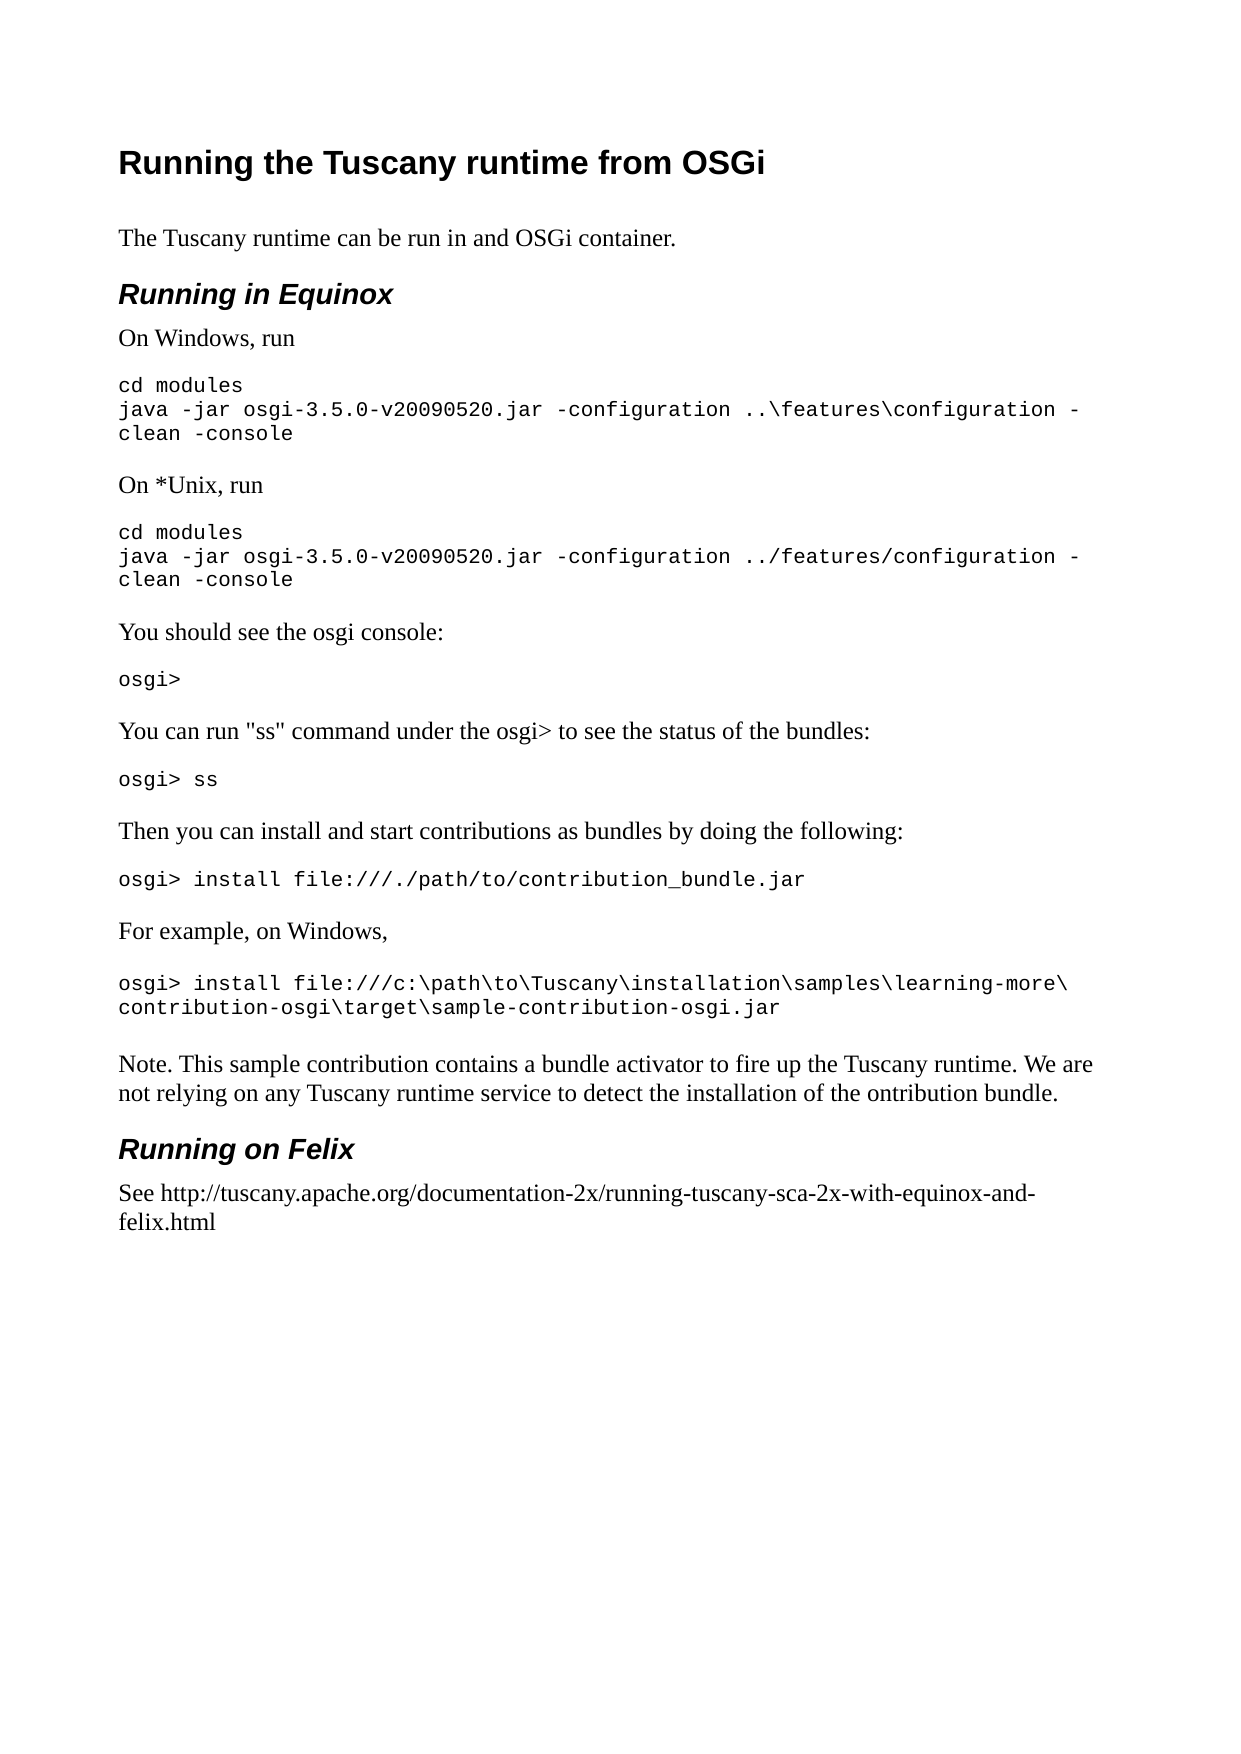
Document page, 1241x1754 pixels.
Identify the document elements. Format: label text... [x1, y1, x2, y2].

subtitle Running on Felix [118, 1132, 1122, 1165]
text On Windows, run [118, 323, 1122, 352]
text You should see the osgi console: [118, 617, 1122, 646]
text osgi> install file:///c:\path\to\Tuscany\installation\samples\learning-more\contribution-osgi\target\sample-contribution-osgi.jar [118, 973, 1122, 1021]
text On *Unix, run [118, 470, 1122, 498]
subtitle Running the Tuscany runtime from OSGi [118, 143, 1122, 182]
text cd modules [118, 375, 1122, 399]
subtitle Running in Equinox [118, 277, 1122, 310]
text osgi> install file:///./path/to/contribution_bundle.jar [118, 868, 1122, 892]
text java -jar osgi-3.5.0-v20090520.jar -configuration ..\features\configuration -clean -console [118, 399, 1122, 446]
text For example, on Windows, [118, 916, 1122, 944]
text You can run "ss" command under the osgi> to see the status of the bundles: [118, 716, 1122, 745]
text cd modules [118, 522, 1122, 546]
text java -jar osgi-3.5.0-v20090520.jar -configuration ../features/configuration -clean -console [118, 546, 1122, 593]
text See http://tuscany.apache.org/documentation-2x/running-tuscany-sca-2x-with-equinox-and-felix.html [118, 1178, 1122, 1235]
text osgi> ss [118, 769, 1122, 792]
text Note. This sample contribution contains a bundle activator to fire up the Tuscany runtime. We are not relying on any Tuscany runtime service to detect the installation of the ontribution bundle. [118, 1049, 1122, 1107]
text Then you can install and start contributions as bundles by doing the following: [118, 816, 1122, 845]
text The Tuscany runtime can be run in and OSGi container. [118, 223, 1122, 252]
text osgi> [118, 669, 1122, 693]
